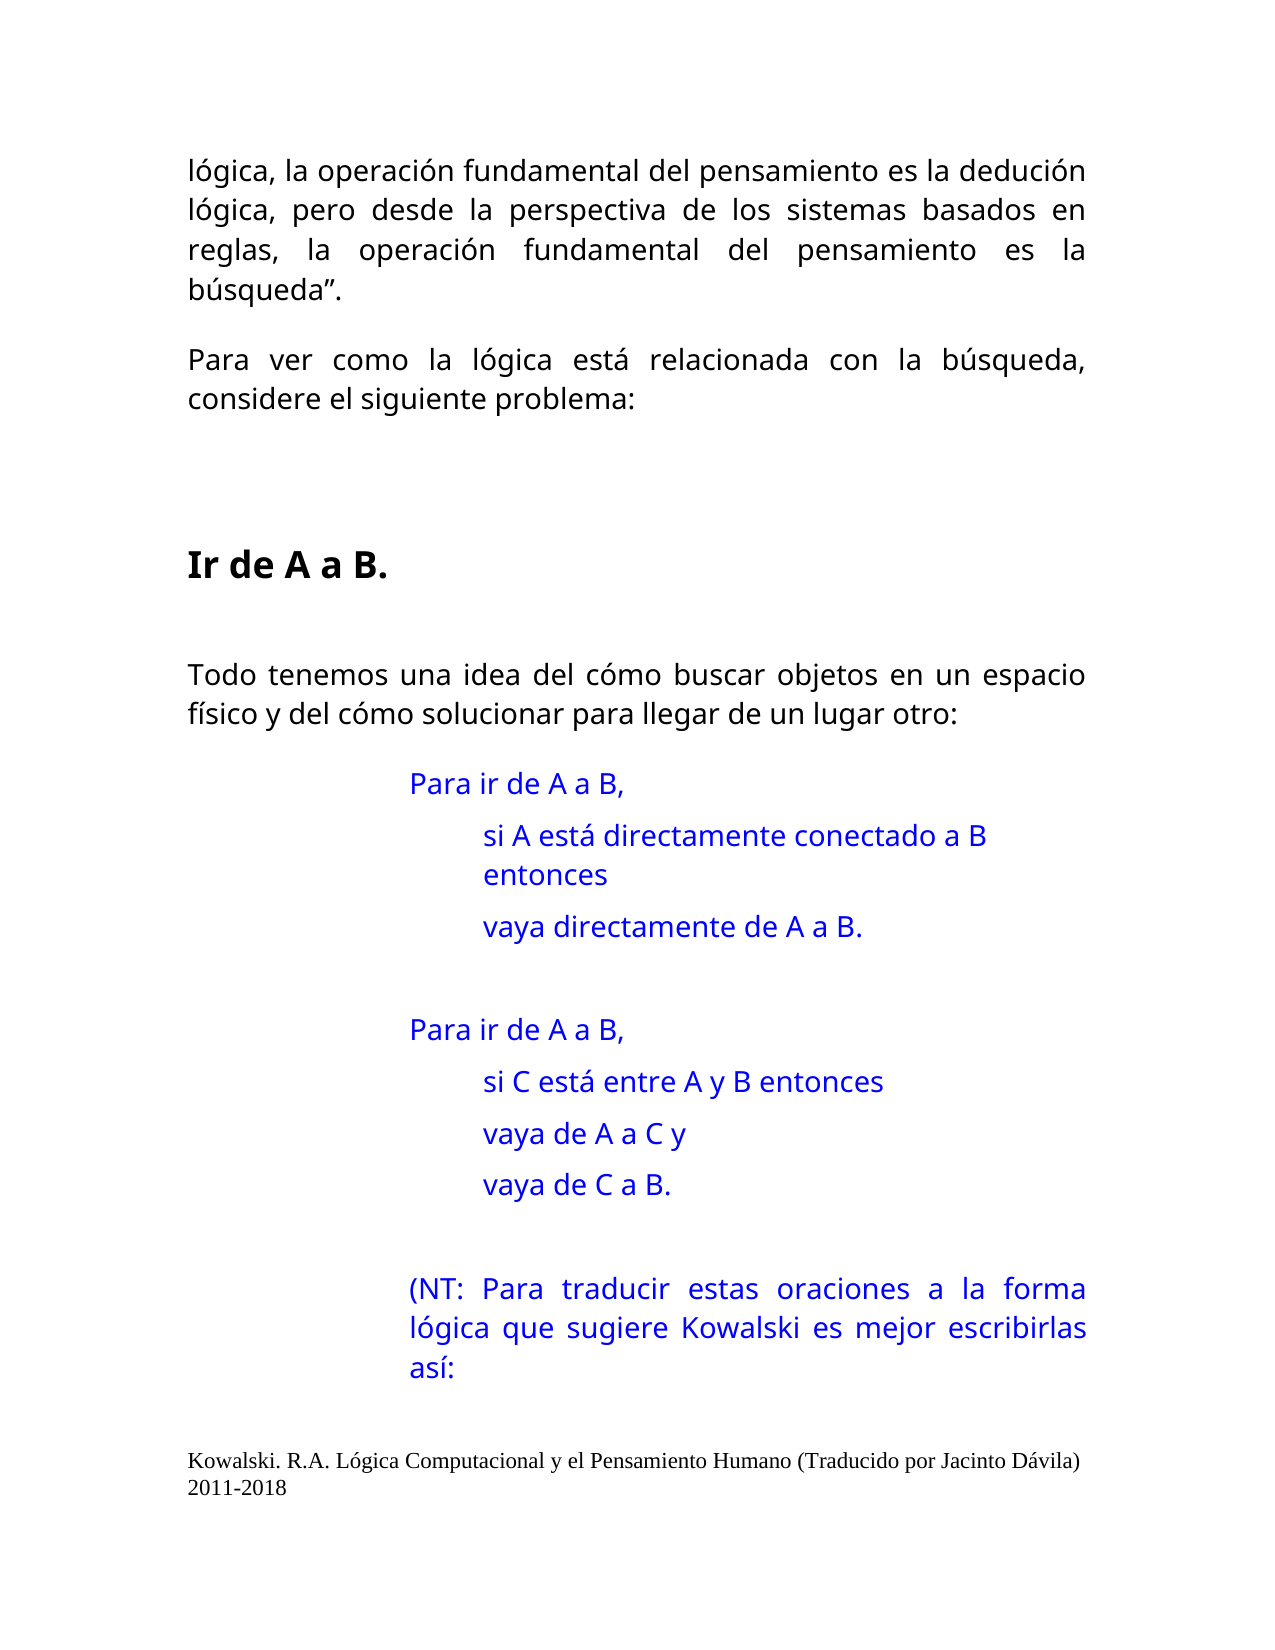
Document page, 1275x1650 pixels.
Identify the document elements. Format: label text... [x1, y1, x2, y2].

text Todo tenemos una idea del cómo buscar objetos en un espacio físico y del cómo solucionar para llegar de un lugar otro: [187, 654, 1087, 733]
text (NT: Para traducir estas oraciones a la forma lógica que sugiere Kowalski es mejor escribirlas así: [409, 1268, 1087, 1387]
text Para ir de A a B, [409, 1009, 1087, 1049]
text si A está directamente conectado a B entonces [483, 815, 1087, 894]
text Para ver como la lógica está relacionada con la búsqueda, considere el siguiente problema: [187, 339, 1087, 418]
subtitle Ir de A a B. [187, 539, 1087, 590]
text lógica, la operación fundamental del pensamiento es la dedución lógica, pero desde la perspectiva de los sistemas basados en reglas, la operación fundamental del pensamiento es la búsqueda”. [187, 150, 1087, 309]
text si C está entre A y B entonces [483, 1061, 1087, 1101]
text vaya de A a C y [483, 1113, 1087, 1153]
text Para ir de A a B, [409, 763, 1087, 803]
text vaya de C a B. [483, 1164, 1087, 1204]
text vaya directamente de A a B. [483, 906, 1087, 946]
